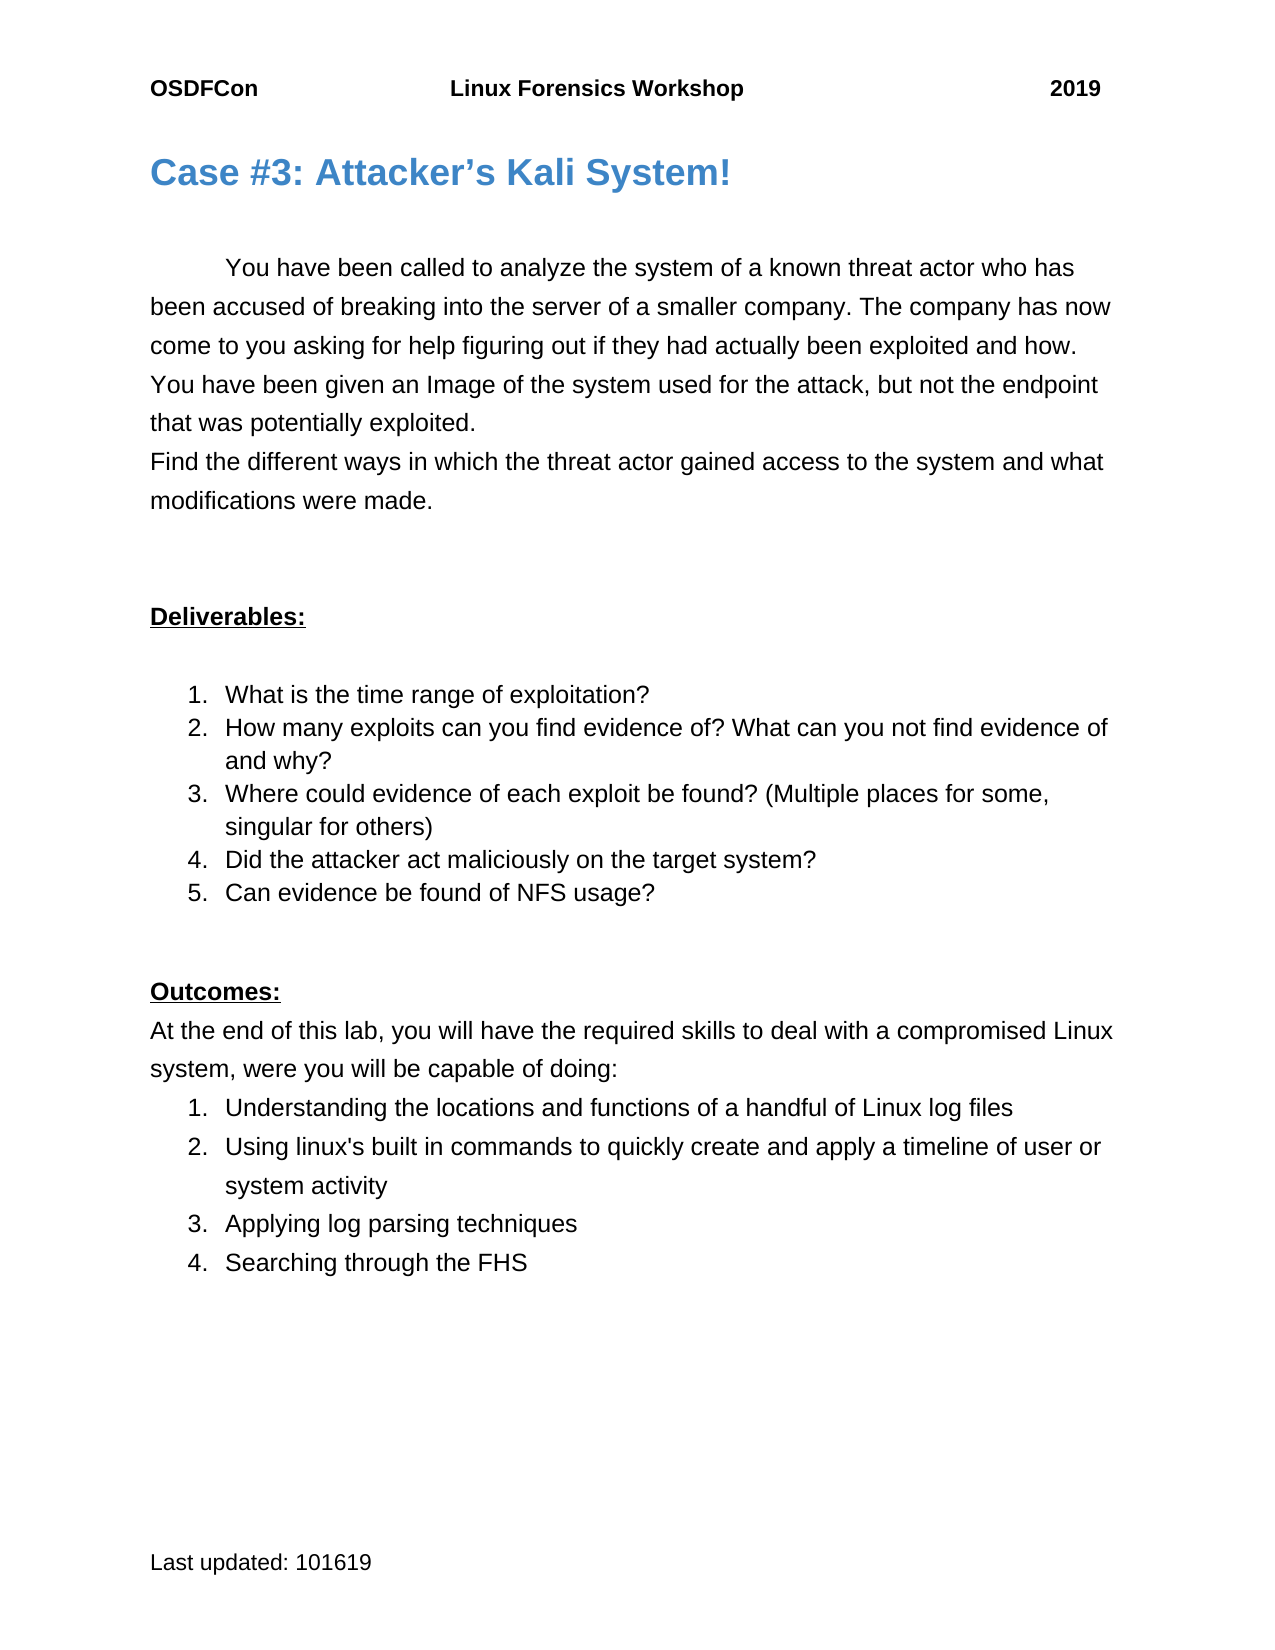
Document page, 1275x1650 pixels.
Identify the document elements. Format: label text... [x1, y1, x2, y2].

text Outcomes: [150, 977, 1125, 1006]
list Searching through the FHS [187, 1248, 1125, 1277]
list Did the attacker act maliciously on the target system? [187, 845, 1125, 873]
list Where could evidence of each exploit be found? (Multiple places for some, singular for others) [187, 779, 1125, 841]
list What is the time range of exploitation? [187, 680, 1125, 708]
list How many exploits can you find evidence of? What can you not find evidence of and why? [187, 713, 1125, 774]
list Understanding the locations and functions of a handful of Linux log files [187, 1093, 1125, 1122]
list Using linux's built in commands to quickly create and apply a timeline of user or system activity [187, 1132, 1125, 1199]
list Can evidence be found of NFS usage? [187, 878, 1125, 907]
text You have been called to analyze the system of a known threat actor who has been accused of breaking into the server of a smaller company. The company has now come to you asking for help figuring out if they had actually been exploited and how. You have been given an Image of the system used for the attack, but not the endpoint that was potentially exploited. [150, 253, 1125, 437]
text Deliverables: [150, 602, 1125, 631]
text Find the different ways in which the threat actor gained access to the system and what modifications were made. [150, 447, 1125, 515]
list Applying log parsing techniques [187, 1209, 1125, 1238]
title Case #3: Attacker’s Kali System! [150, 150, 1125, 193]
text At the end of this lab, you will have the required skills to deal with a compromised Linux system, were you will be capable of doing: [150, 1016, 1125, 1083]
